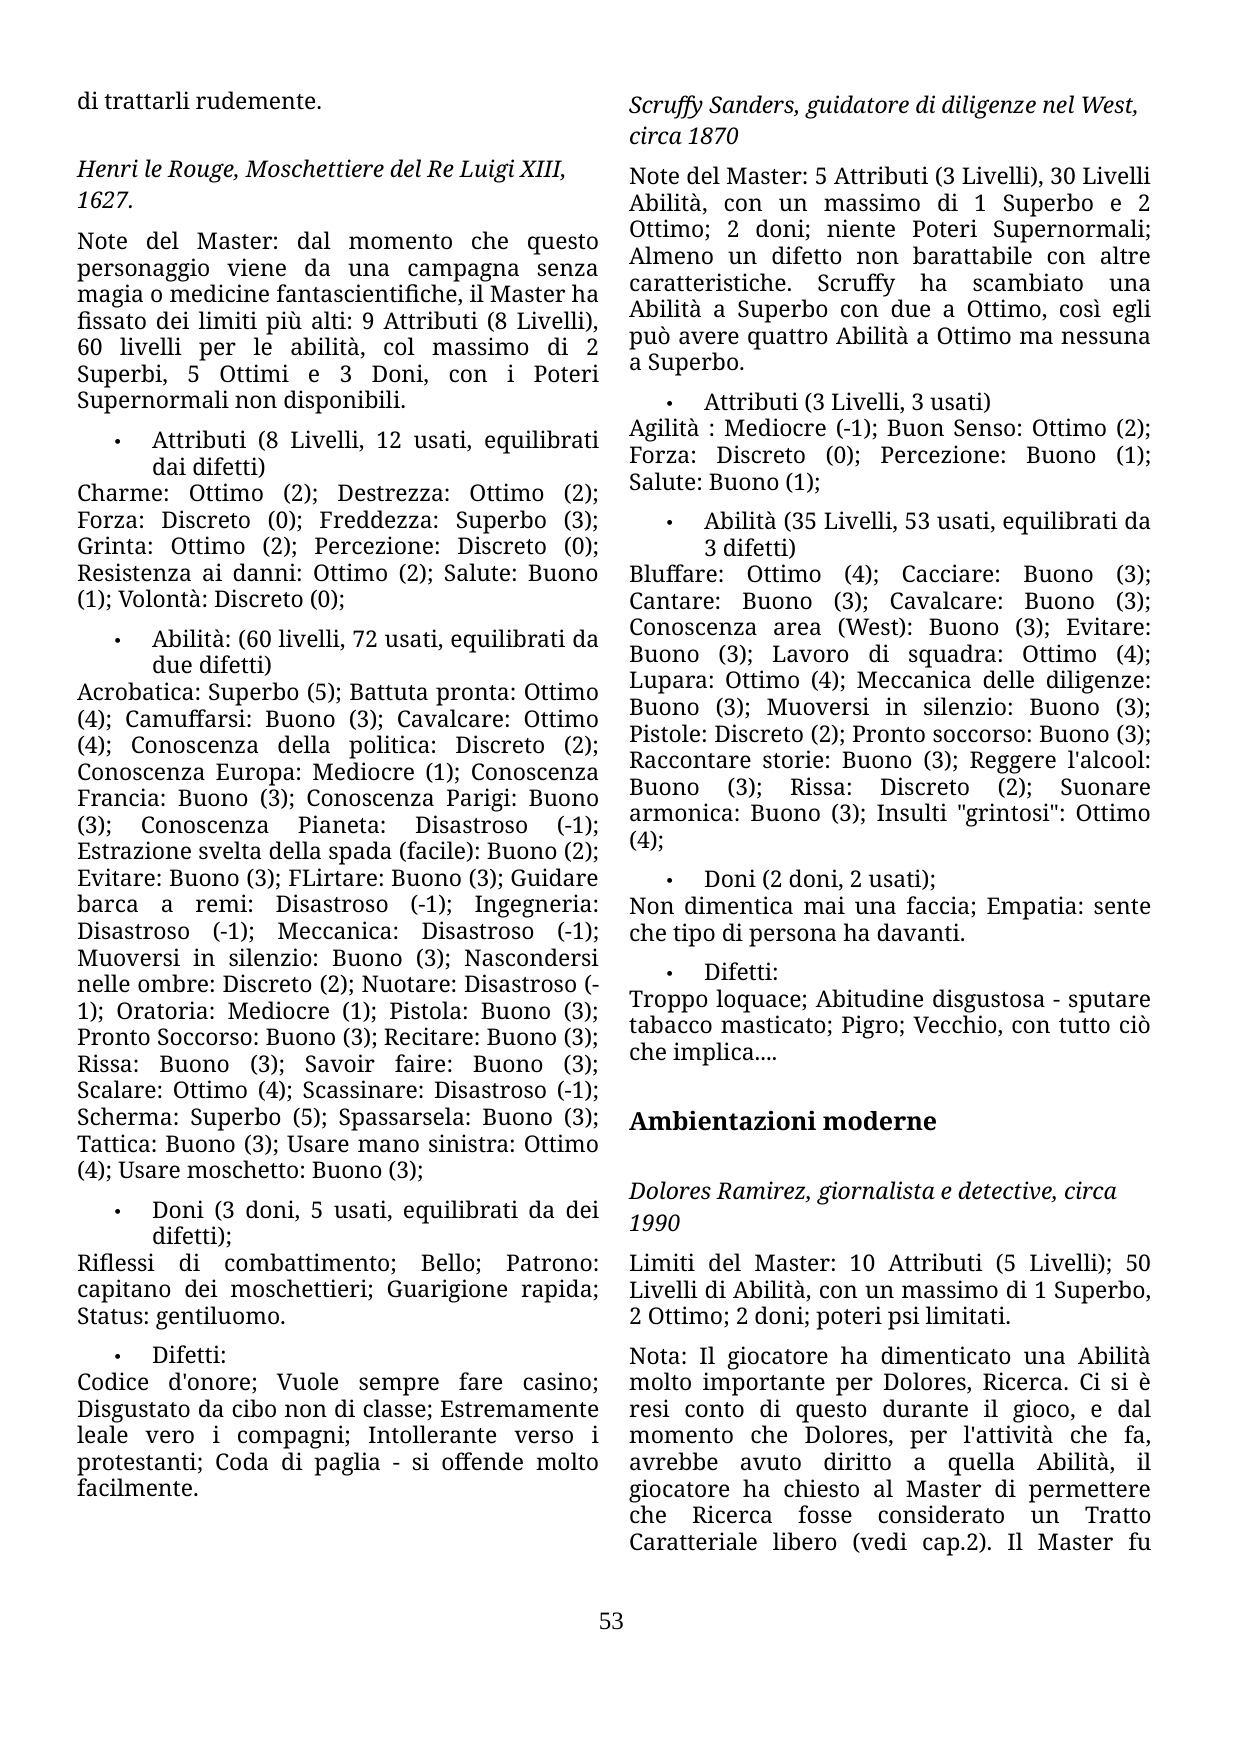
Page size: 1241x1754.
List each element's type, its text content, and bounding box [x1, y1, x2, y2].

text Note del Master: dal momento che questo personaggio viene da una campagna senza magia o medicine fantascientifiche, il Master ha fissato dei limiti più alti: 9 Attributi (8 Livelli), 60 livelli per le abilità, col massimo di 2 Superbi, 5 Ottimi e 3 Doni, con i Poteri Supernormali non disponibili. [77, 228, 599, 414]
subtitle Dolores Ramirez, giornalista e detective, circa 1990 [629, 1175, 1152, 1238]
list Difetti: [666, 959, 1152, 986]
text di trattarli rudemente. [77, 88, 599, 115]
text Non dimentica mai una faccia; Empatia: sente che tipo di persona ha davanti. [629, 893, 1152, 946]
list Doni (2 doni, 2 usati); [666, 867, 1152, 893]
text Limiti del Master: 10 Attributi (5 Livelli); 50 Livelli di Abilità, con un massimo di 1 Superbo, 2 Ottimo; 2 doni; poteri psi limitati. [629, 1250, 1152, 1330]
subtitle Henri le Rouge, Moschettiere del Re Luigi XIII, 1627. [77, 153, 599, 216]
list Difetti: [114, 1343, 599, 1369]
text Codice d'onore; Vuole sempre fare casino; Disgustato da cibo non di classe; Estremamente leale vero i compagni; Intollerante verso i protestanti; Coda di paglia - si offende molto facilmente. [77, 1369, 599, 1502]
text Riflessi di combattimento; Bello; Patrono: capitano dei moschettieri; Guarigione rapida; Status: gentiluomo. [77, 1250, 599, 1330]
text Agilità : Mediocre (-1); Buon Senso: Ottimo (2); Forza: Discreto (0); Percezione: Buono (1); Salute: Buono (1); [629, 416, 1152, 495]
text Acrobatica: Superbo (5); Battuta pronta: Ottimo (4); Camuffarsi: Buono (3); Cavalcare: Ottimo (4); Conoscenza della politica: Discreto (2); Conoscenza Europa: Mediocre (1); Conoscenza Francia: Buono (3); Conoscenza Parigi: Buono (3); Conoscenza Pianeta: Disastroso (-1); Estrazione svelta della spada (facile): Buono (2); Evitare: Buono (3); FLirtare: Buono (3); Guidare barca a remi: Disastroso (-1); Ingegneria: Disastroso (-1); Meccanica: Disastroso (-1); Muoversi in silenzio: Buono (3); Nascondersi nelle ombre: Discreto (2); Nuotare: Disastroso (-1); Oratoria: Mediocre (1); Pistola: Buono (3); Pronto Soccorso: Buono (3); Recitare: Buono (3); Rissa: Buono (3); Savoir faire: Buono (3); Scalare: Ottimo (4); Scassinare: Disastroso (-1); Scherma: Superbo (5); Spassarsela: Buono (3); Tattica: Buono (3); Usare mano sinistra: Ottimo (4); Usare moschetto: Buono (3); [77, 679, 599, 1184]
subtitle Scruffy Sanders, guidatore di diligenze nel West, circa 1870 [629, 88, 1152, 151]
list Attributi (8 Livelli, 12 usati, equilibrati dai difetti) [114, 427, 599, 480]
text Bluffare: Ottimo (4); Cacciare: Buono (3); Cantare: Buono (3); Cavalcare: Buono (3); Conoscenza area (West): Buono (3); Evitare: Buono (3); Lavoro di squadra: Ottimo (4); Lupara: Ottimo (4); Meccanica delle diligenze: Buono (3); Muoversi in silenzio: Buono (3); Pistole: Discreto (2); Pronto soccorso: Buono (3); Raccontare storie: Buono (3); Reggere l'alcool: Buono (3); Rissa: Discreto (2); Suonare armonica: Buono (3); Insulti "grintosi": Ottimo (4); [629, 561, 1152, 854]
list Doni (3 doni, 5 usati, equilibrati da dei difetti); [114, 1197, 599, 1250]
list Abilità: (60 livelli, 72 usati, equilibrati da due difetti) [114, 626, 599, 679]
text Note del Master: 5 Attributi (3 Livelli), 30 Livelli Abilità, con un massimo di 1 Superbo e 2 Ottimo; 2 doni; niente Poteri Supernormali; Almeno un difetto non barattabile con altre caratteristiche. Scruffy ha scambiato una Abilità a Superbo con due a Ottimo, così egli può avere quattro Abilità a Ottimo ma nessuna a Superbo. [629, 163, 1152, 376]
subtitle Ambientazioni moderne [629, 1104, 1152, 1138]
text Charme: Ottimo (2); Destrezza: Ottimo (2); Forza: Discreto (0); Freddezza: Superbo (3); Grinta: Ottimo (2); Percezione: Discreto (0); Resistenza ai danni: Ottimo (2); Salute: Buono (1); Volontà: Discreto (0); [77, 480, 599, 613]
list Abilità (35 Livelli, 53 usati, equilibrati da 3 difetti) [666, 508, 1152, 561]
text Troppo loquace; Abitudine disgustosa - sputare tabacco masticato; Pigro; Vecchio, con tutto ciò che implica.... [629, 986, 1152, 1066]
text Nota: Il giocatore ha dimenticato una Abilità molto importante per Dolores, Ricerca. Ci si è resi conto di questo durante il gioco, e dal momento che Dolores, per l'attività che fa, avrebbe avuto diritto a quella Abilità, il giocatore ha chiesto al Master di permettere che Ricerca fosse considerato un Tratto Caratteriale libero (vedi cap.2). Il Master fu [629, 1343, 1152, 1555]
list Attributi (3 Livelli, 3 usati) [666, 389, 1152, 416]
